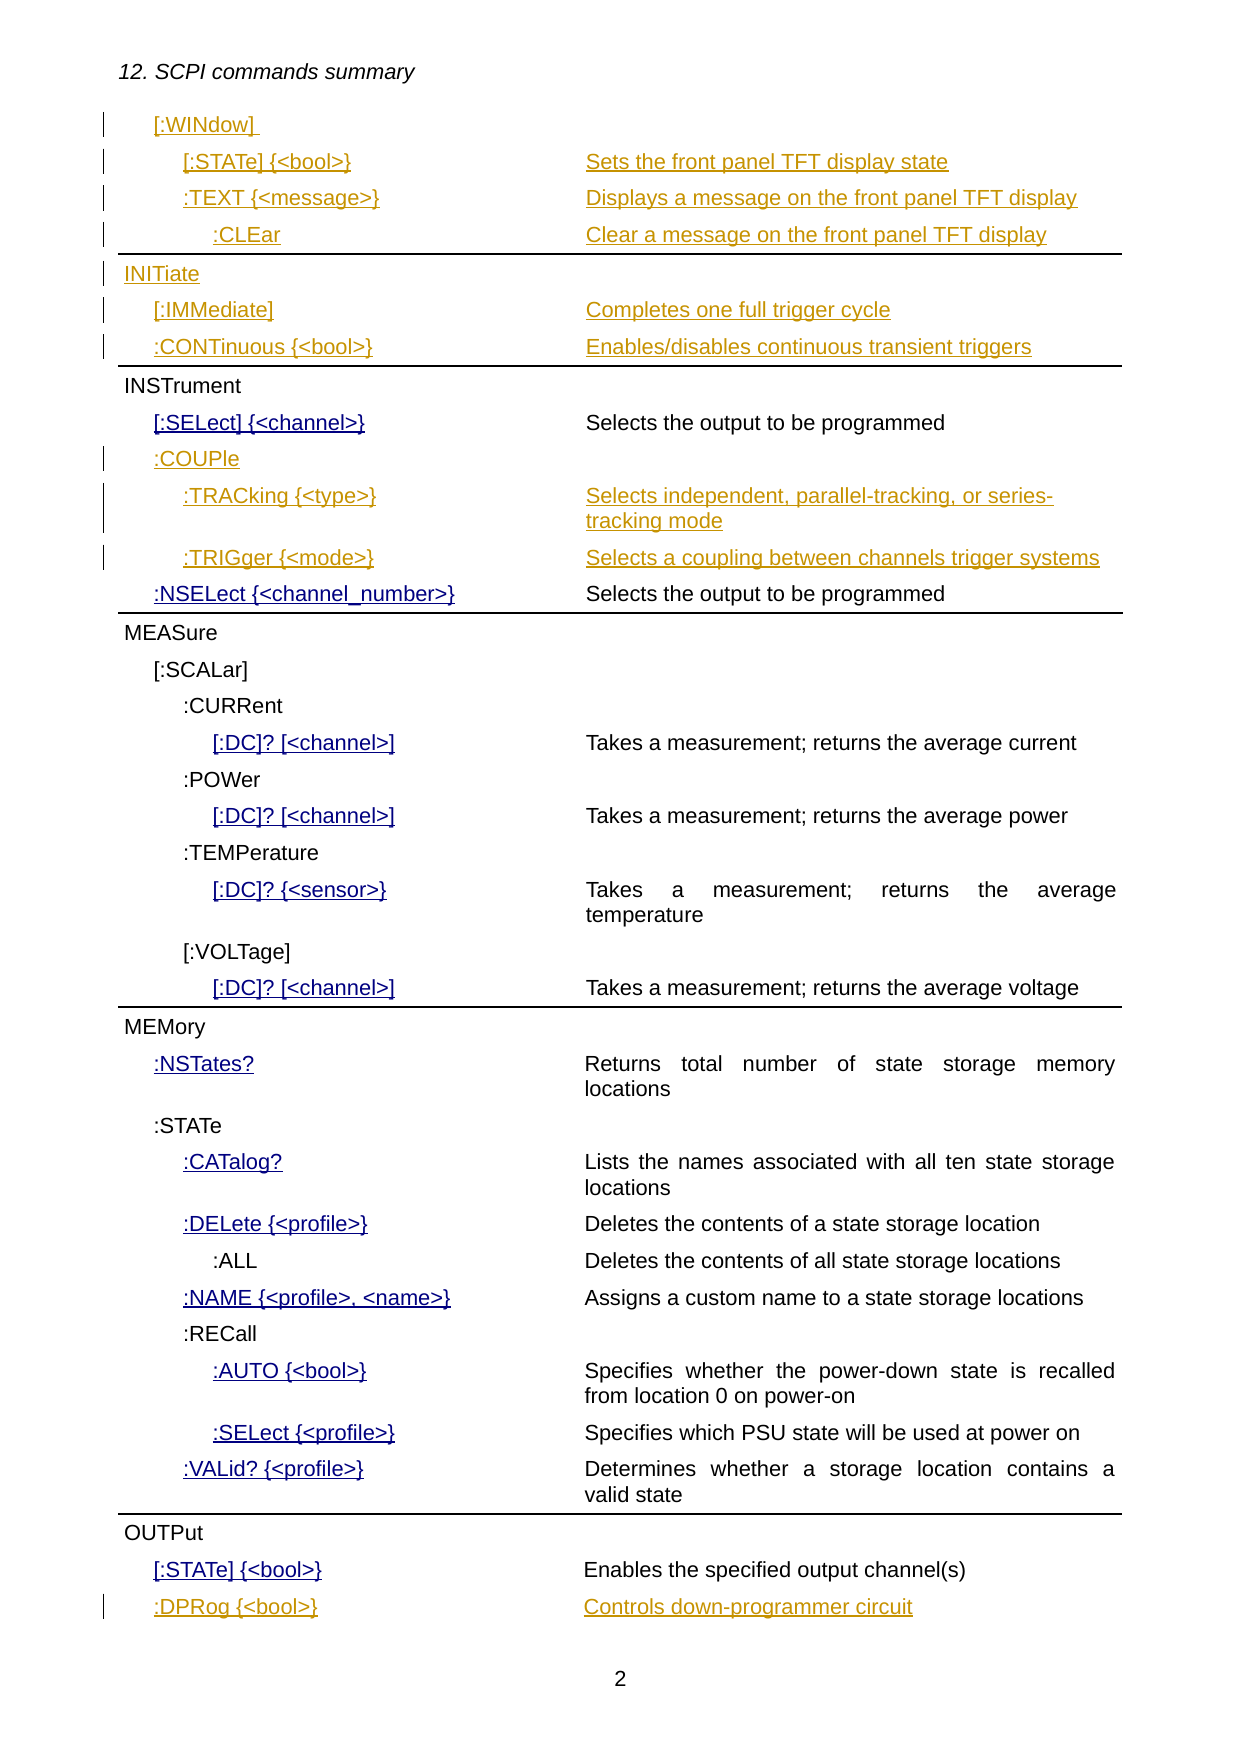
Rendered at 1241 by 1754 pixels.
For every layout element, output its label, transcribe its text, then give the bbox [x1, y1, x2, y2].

table_cell :CATalog? [118, 1144, 579, 1205]
table_cell Specifies which PSU state will be used at power on [579, 1414, 1122, 1451]
table_cell Takes a measurement; returns the average power [580, 798, 1122, 834]
table_cell [580, 106, 1122, 143]
table_cell Selects independent, parallel-tracking, or series-tracking mode [580, 477, 1122, 539]
table_cell [:SELect] {<channel>} [118, 404, 580, 440]
table_cell [580, 933, 1122, 969]
table_cell [580, 834, 1122, 871]
table_cell Enables/disables continuous transient triggers [580, 328, 1122, 365]
table_cell Enables the specified output channel(s) [578, 1551, 1122, 1588]
table_cell :RECall [118, 1315, 579, 1352]
table_cell [:VOLTage] [118, 933, 580, 969]
table_cell Specifies whether the power-down state is recalled from location 0 on power-on [579, 1352, 1122, 1414]
table_cell :TRIGger {<mode>} [118, 539, 580, 576]
table_cell :TEXT {<message>} [118, 180, 580, 216]
table_cell :STATe [118, 1107, 579, 1143]
table_cell Selects a coupling between channels trigger systems [580, 539, 1122, 576]
table_header [580, 614, 1122, 651]
table_cell :NSELect {<channel_number>} [118, 576, 580, 612]
table_cell [:IMMediate] [118, 292, 580, 328]
table_cell :NAME {<profile>, <name>} [118, 1279, 579, 1315]
table_cell :SELect {<profile>} [118, 1414, 579, 1451]
table_cell :AUTO {<bool>} [118, 1352, 579, 1414]
table_cell :ALL [118, 1242, 579, 1279]
table_cell :CONTinuous {<bool>} [118, 328, 580, 365]
table_cell :NSTates? [118, 1045, 579, 1107]
table_header OUTPut [118, 1515, 577, 1551]
table_cell INITiate [118, 255, 580, 292]
table_cell Completes one full trigger cycle [580, 292, 1122, 328]
table_cell Determines whether a storage location contains a valid state [579, 1451, 1122, 1512]
table_cell Selects the output to be programmed [580, 404, 1122, 440]
table_cell Sets the front panel TFT display state [580, 143, 1122, 179]
table_header [578, 1515, 1122, 1551]
table_cell [:SCALar] [118, 651, 580, 688]
table_header MEMory [118, 1008, 579, 1045]
table_cell [:WINdow] [118, 106, 580, 143]
table_cell :COUPle [118, 440, 580, 477]
table_cell Selects the output to be programmed [580, 576, 1122, 612]
table_cell Assigns a custom name to a state storage locations [579, 1279, 1122, 1315]
table_header MEASure [118, 614, 580, 651]
table_cell [:STATe] {<bool>} [118, 143, 580, 179]
table_cell :POWer [118, 761, 580, 798]
table_cell :DPRog {<bool>} [118, 1588, 577, 1624]
table_cell :CURRent [118, 688, 580, 724]
table_cell [:DC]? [<channel>] [118, 724, 580, 761]
table_cell Controls down-programmer circuit [578, 1588, 1122, 1624]
table_cell :CLEar [118, 216, 580, 253]
table_cell Lists the names associated with all ten state storage locations [579, 1144, 1122, 1205]
table_cell [579, 1107, 1122, 1143]
table_cell Deletes the contents of all state storage locations [579, 1242, 1122, 1279]
table_cell Displays a message on the front panel TFT display [580, 180, 1122, 216]
table_cell [580, 651, 1122, 688]
table_cell :DELete {<profile>} [118, 1205, 579, 1242]
table_cell :TEMPerature [118, 834, 580, 871]
table_header INSTrument [118, 367, 580, 404]
table_cell :VALid? {<profile>} [118, 1451, 579, 1512]
table_cell [:DC]? [<channel>] [118, 798, 580, 834]
table_cell Takes a measurement; returns the average current [580, 724, 1122, 761]
table_cell [:STATe] {<bool>} [118, 1551, 577, 1588]
table_cell [579, 1315, 1122, 1352]
table_cell Clear a message on the front panel TFT display [580, 216, 1122, 253]
table_header [580, 367, 1122, 404]
table_cell [:DC]? [<channel>] [118, 970, 580, 1006]
table_cell [580, 255, 1122, 292]
table_cell Deletes the contents of a state storage location [579, 1205, 1122, 1242]
table_cell [580, 688, 1122, 724]
table_header [579, 1008, 1122, 1045]
table_cell [:DC]? {<sensor>} [118, 871, 580, 933]
table_cell [580, 761, 1122, 798]
table_cell :TRACking {<type>} [118, 477, 580, 539]
table_cell Takes a measurement; returns the average temperature [580, 871, 1122, 933]
table_cell Takes a measurement; returns the average voltage [580, 970, 1122, 1006]
table_cell Returns total number of state storage memory locations [579, 1045, 1122, 1107]
table_cell [580, 440, 1122, 477]
